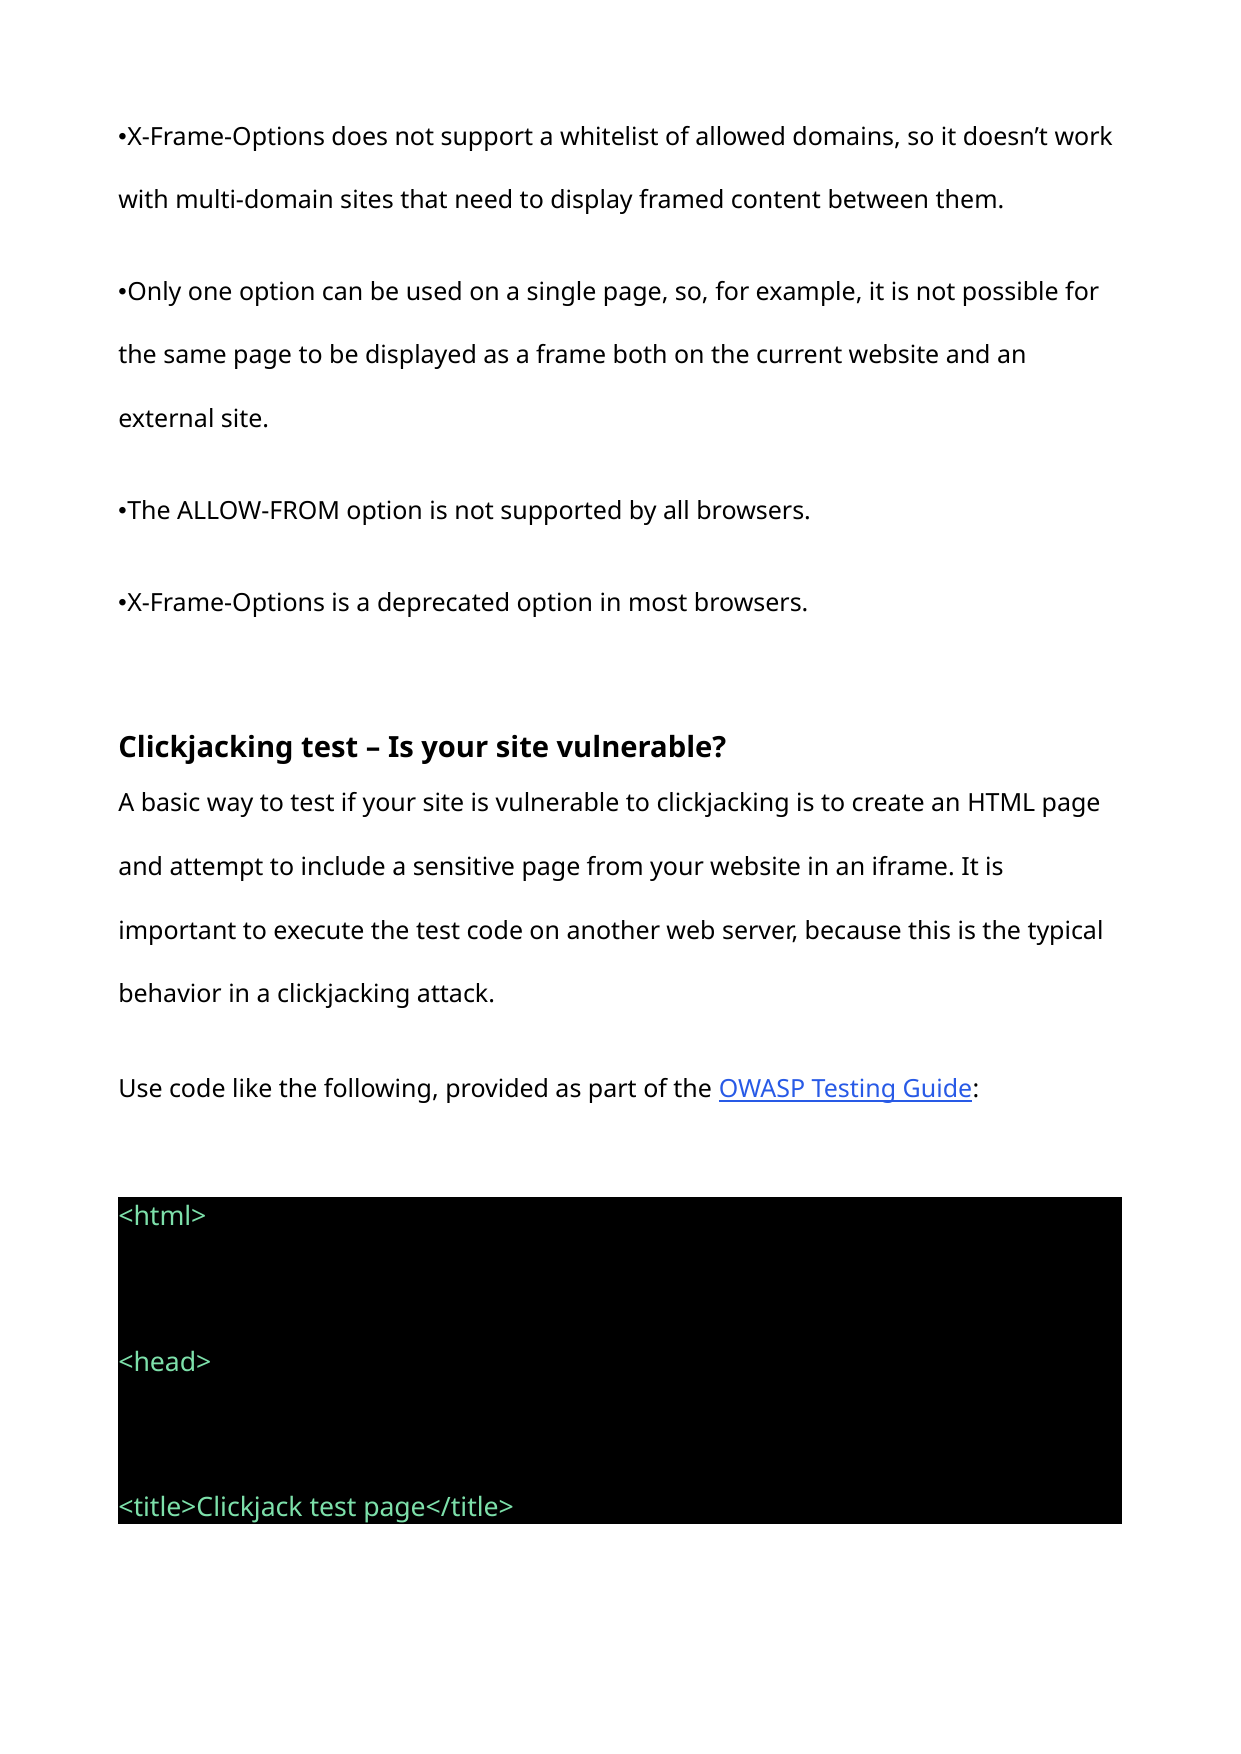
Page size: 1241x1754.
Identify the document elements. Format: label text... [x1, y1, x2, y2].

list Only one option can be used on a single page, so, for example, it is not possible for the same page to be displayed as a frame both on the current website and an external site. [118, 273, 1122, 435]
text A basic way to test if your site is vulnerable to clickjacking is to create an HTML page and attempt to include a sensitive page from your website in an iframe. It is important to execute the test code on another web server, because this is the typical behavior in a clickjacking attack. [118, 785, 1122, 1010]
list X-Frame-Options is a deprecated option in most browsers. [118, 584, 1122, 618]
subtitle Clickjacking test – Is your site vulnerable? [118, 726, 1122, 766]
text Use code like the following, provided as part of the OWASP Testing Guide: [118, 1071, 1122, 1105]
text <title>Clickjack test page</title> [118, 1488, 1122, 1524]
text <html> [118, 1197, 1122, 1233]
list The ALLOW-FROM option is not supported by all browsers. [118, 493, 1122, 527]
text <head> [118, 1342, 1122, 1379]
list X-Frame-Options does not support a whitelist of allowed domains, so it doesn’t work with multi-domain sites that need to display framed content between them. [118, 118, 1122, 216]
